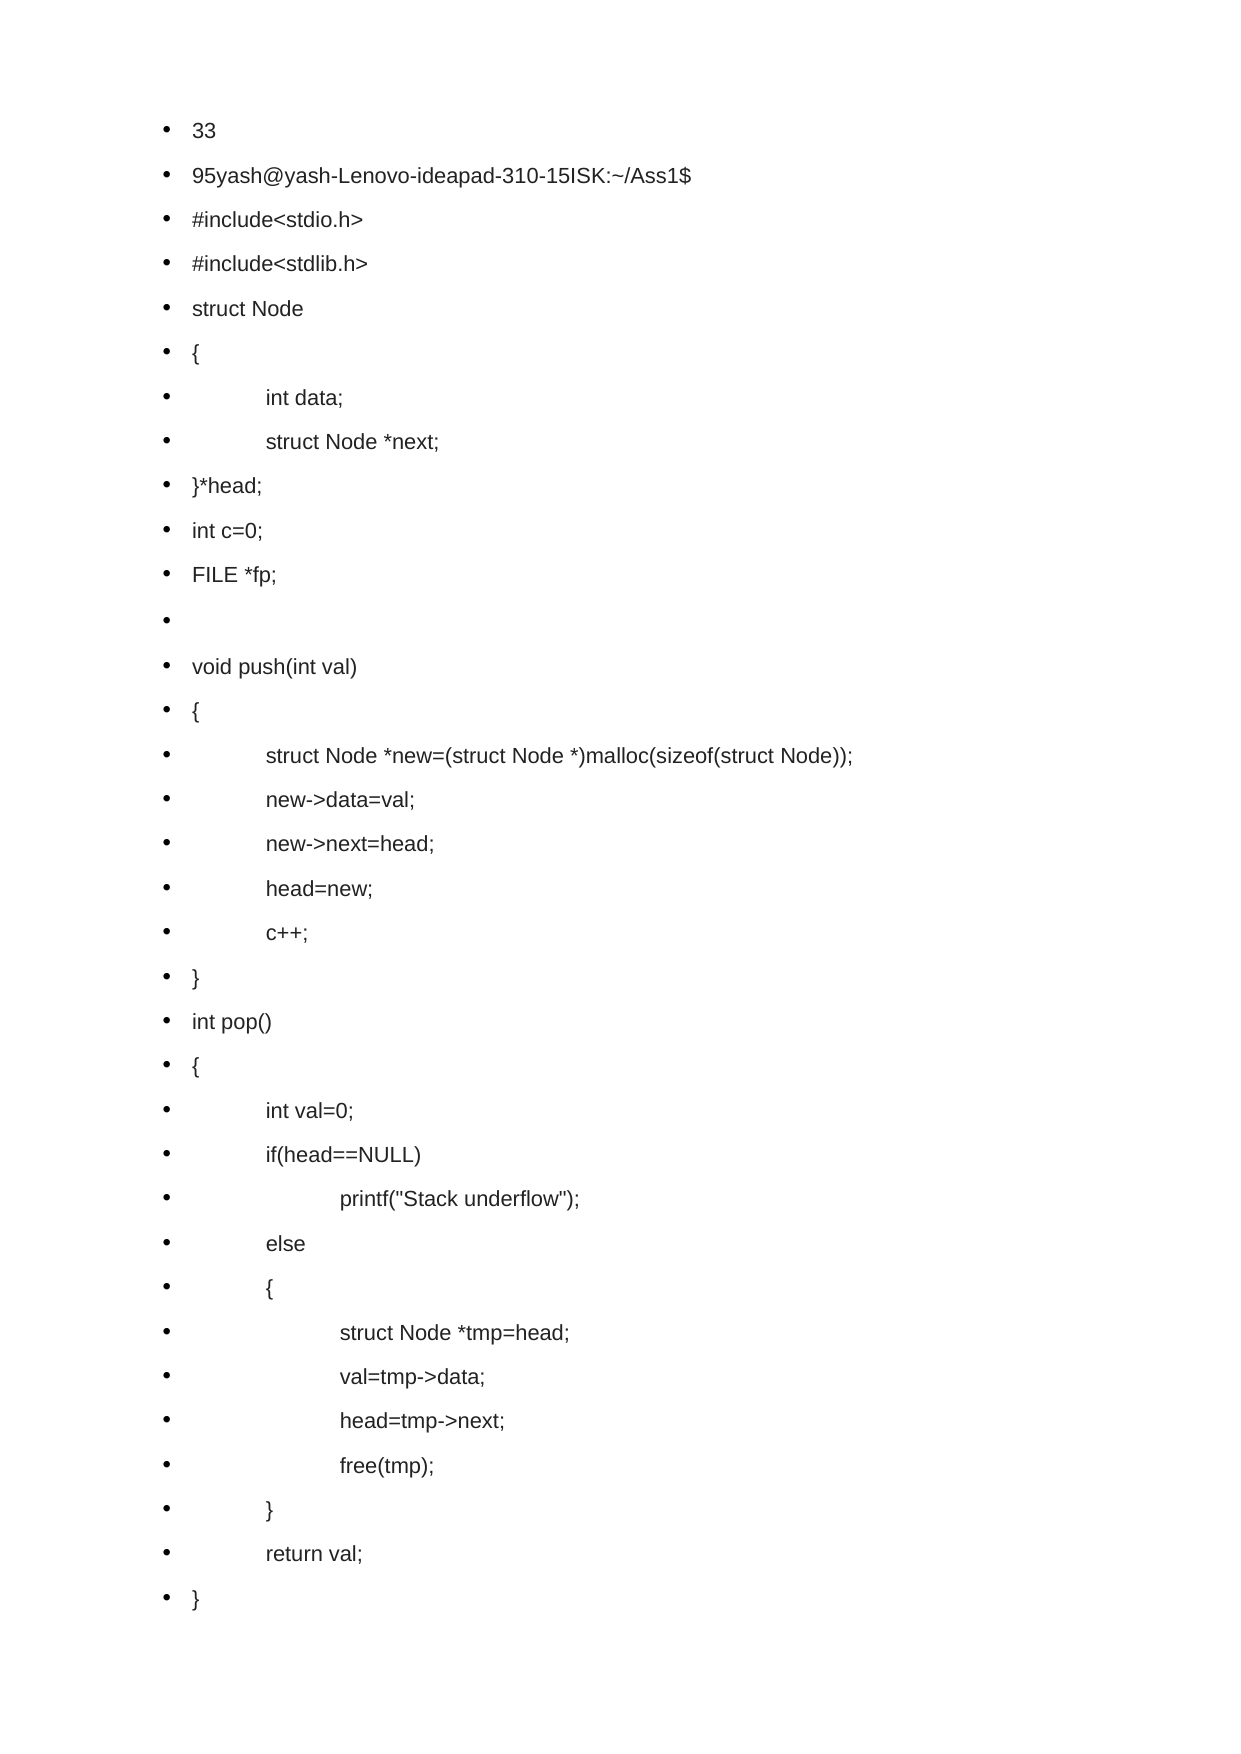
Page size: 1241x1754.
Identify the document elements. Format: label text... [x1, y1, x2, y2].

list { [162, 340, 1122, 366]
list int pop() [162, 1009, 1122, 1035]
list int c=0; [162, 517, 1122, 543]
list else [162, 1231, 1122, 1257]
list { [162, 1053, 1122, 1079]
list new->next=head; [162, 831, 1122, 857]
list } [162, 1586, 1122, 1612]
list #include<stdio.h> [162, 207, 1122, 233]
list int val=0; [162, 1098, 1122, 1123]
list if(head==NULL) [162, 1142, 1122, 1168]
list 33 [162, 118, 1122, 144]
list val=tmp->data; [162, 1364, 1122, 1390]
list }*head; [162, 473, 1122, 499]
list head=new; [162, 876, 1122, 902]
list 95yash@yash-Lenovo-ideapad-310-15ISK:~/Ass1$ [162, 162, 1122, 188]
list struct Node *new=(struct Node *)malloc(sizeof(struct Node)); [162, 743, 1122, 768]
list free(tmp); [162, 1453, 1122, 1478]
list #include<stdlib.h> [162, 251, 1122, 277]
list struct Node [162, 296, 1122, 322]
list c++; [162, 920, 1122, 946]
list { [162, 698, 1122, 724]
list } [162, 964, 1122, 990]
list struct Node *tmp=head; [162, 1319, 1122, 1345]
list { [162, 1275, 1122, 1301]
list return val; [162, 1541, 1122, 1567]
list void push(int val) [162, 654, 1122, 680]
list new->data=val; [162, 787, 1122, 813]
list printf("Stack underflow"); [162, 1186, 1122, 1212]
list } [162, 1497, 1122, 1523]
list FILE *fp; [162, 562, 1122, 588]
list head=tmp->next; [162, 1408, 1122, 1434]
list int data; [162, 384, 1122, 410]
list struct Node *next; [162, 429, 1122, 455]
